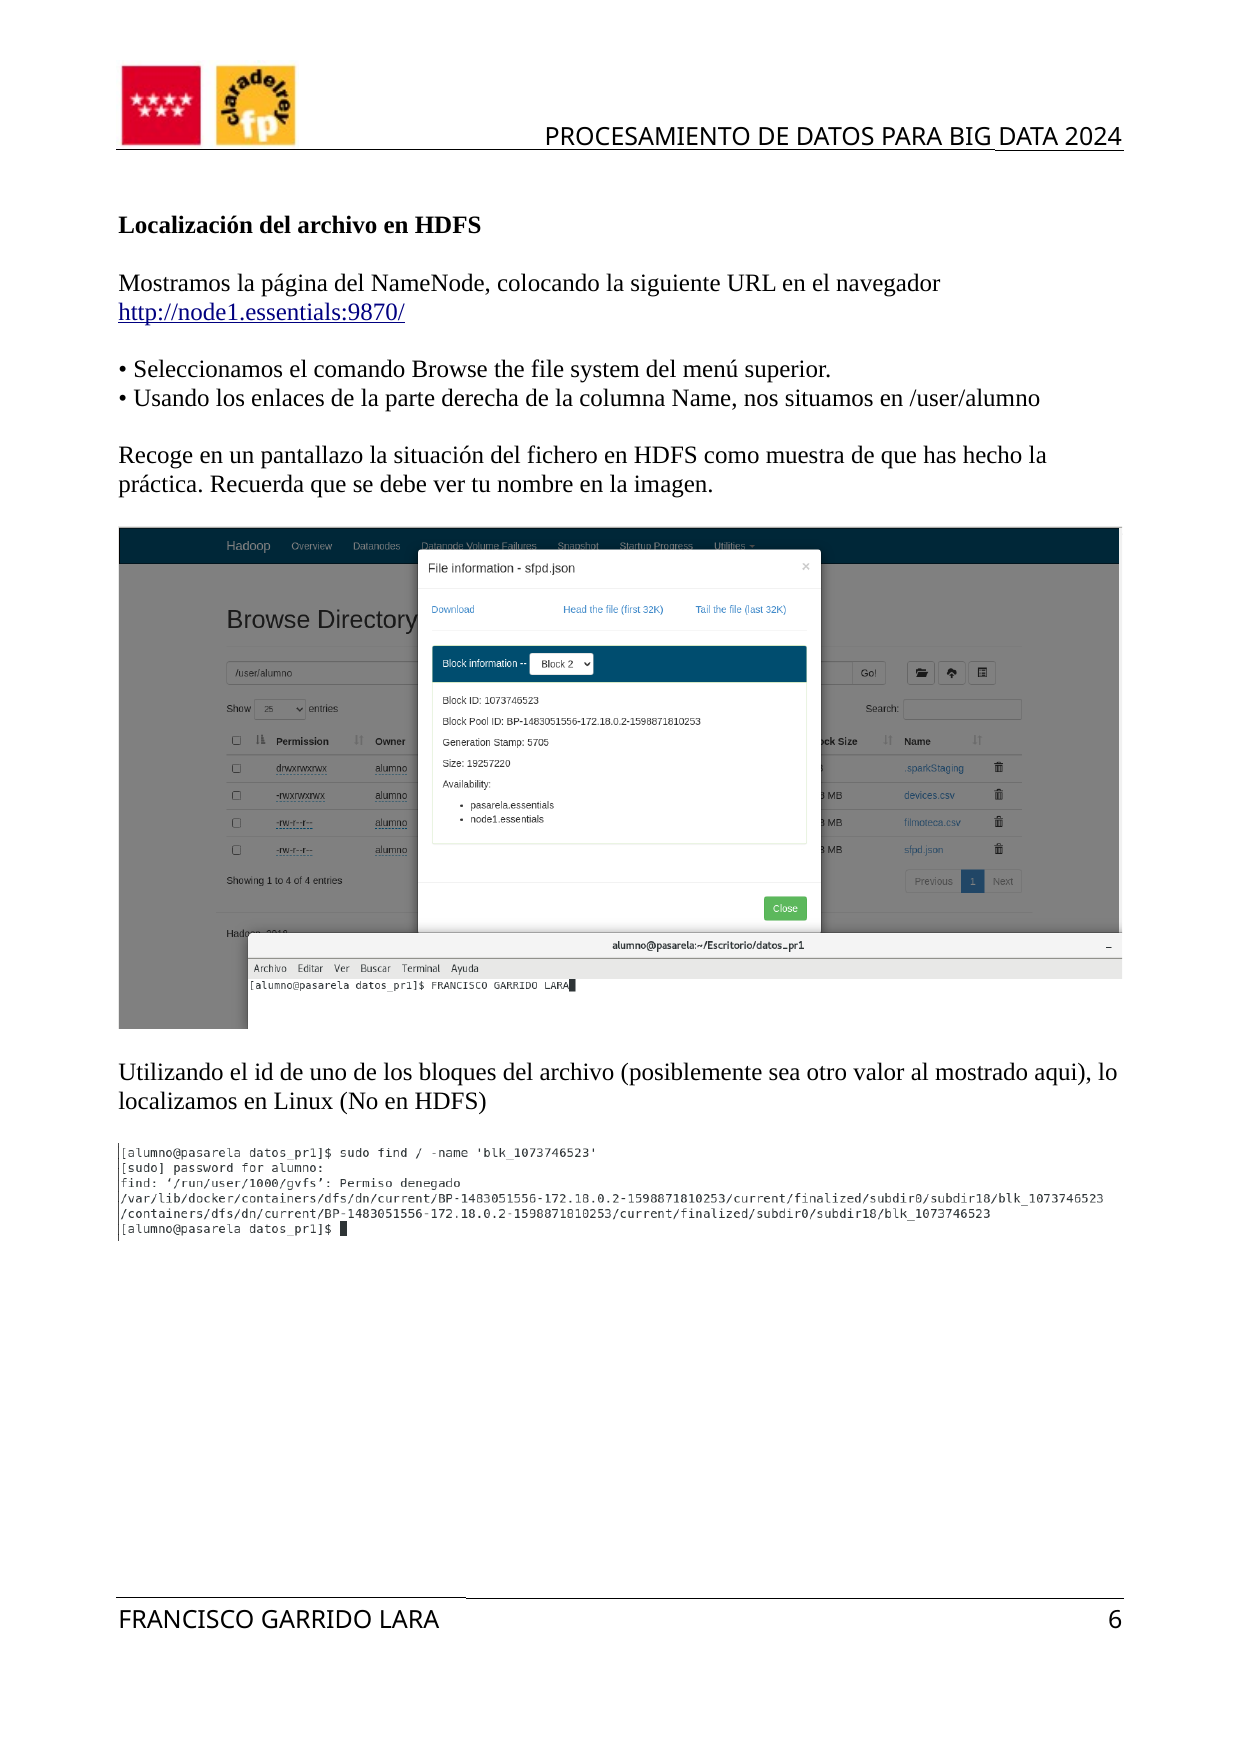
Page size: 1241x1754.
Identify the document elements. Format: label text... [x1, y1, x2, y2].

picture [118, 1143, 1123, 1241]
text Recoge en un pantallazo la situación del fichero en HDFS como muestra de que has hecho la práctica. Recuerda que se debe ver tu nombre en la imagen. [118, 440, 1122, 498]
text Utilizando el id de uno de los bloques del archivo (posiblemente sea otro valor al mostrado aqui), lo localizamos en Linux (No en HDFS) [118, 1029, 1122, 1115]
text Mostramos la página del NameNode, colocando la siguiente URL en el navegador http://node1.essentials:9870/ [118, 268, 1122, 325]
picture [116, 60, 299, 149]
text • Seleccionamos el comando Browse the file system del menú superior. [118, 354, 1122, 383]
picture [118, 526, 1123, 1029]
text • Usando los enlaces de la parte derecha de la columna Name, nos situamos en /user/alumno [118, 383, 1122, 412]
text Localización del archivo en HDFS [118, 210, 1122, 239]
